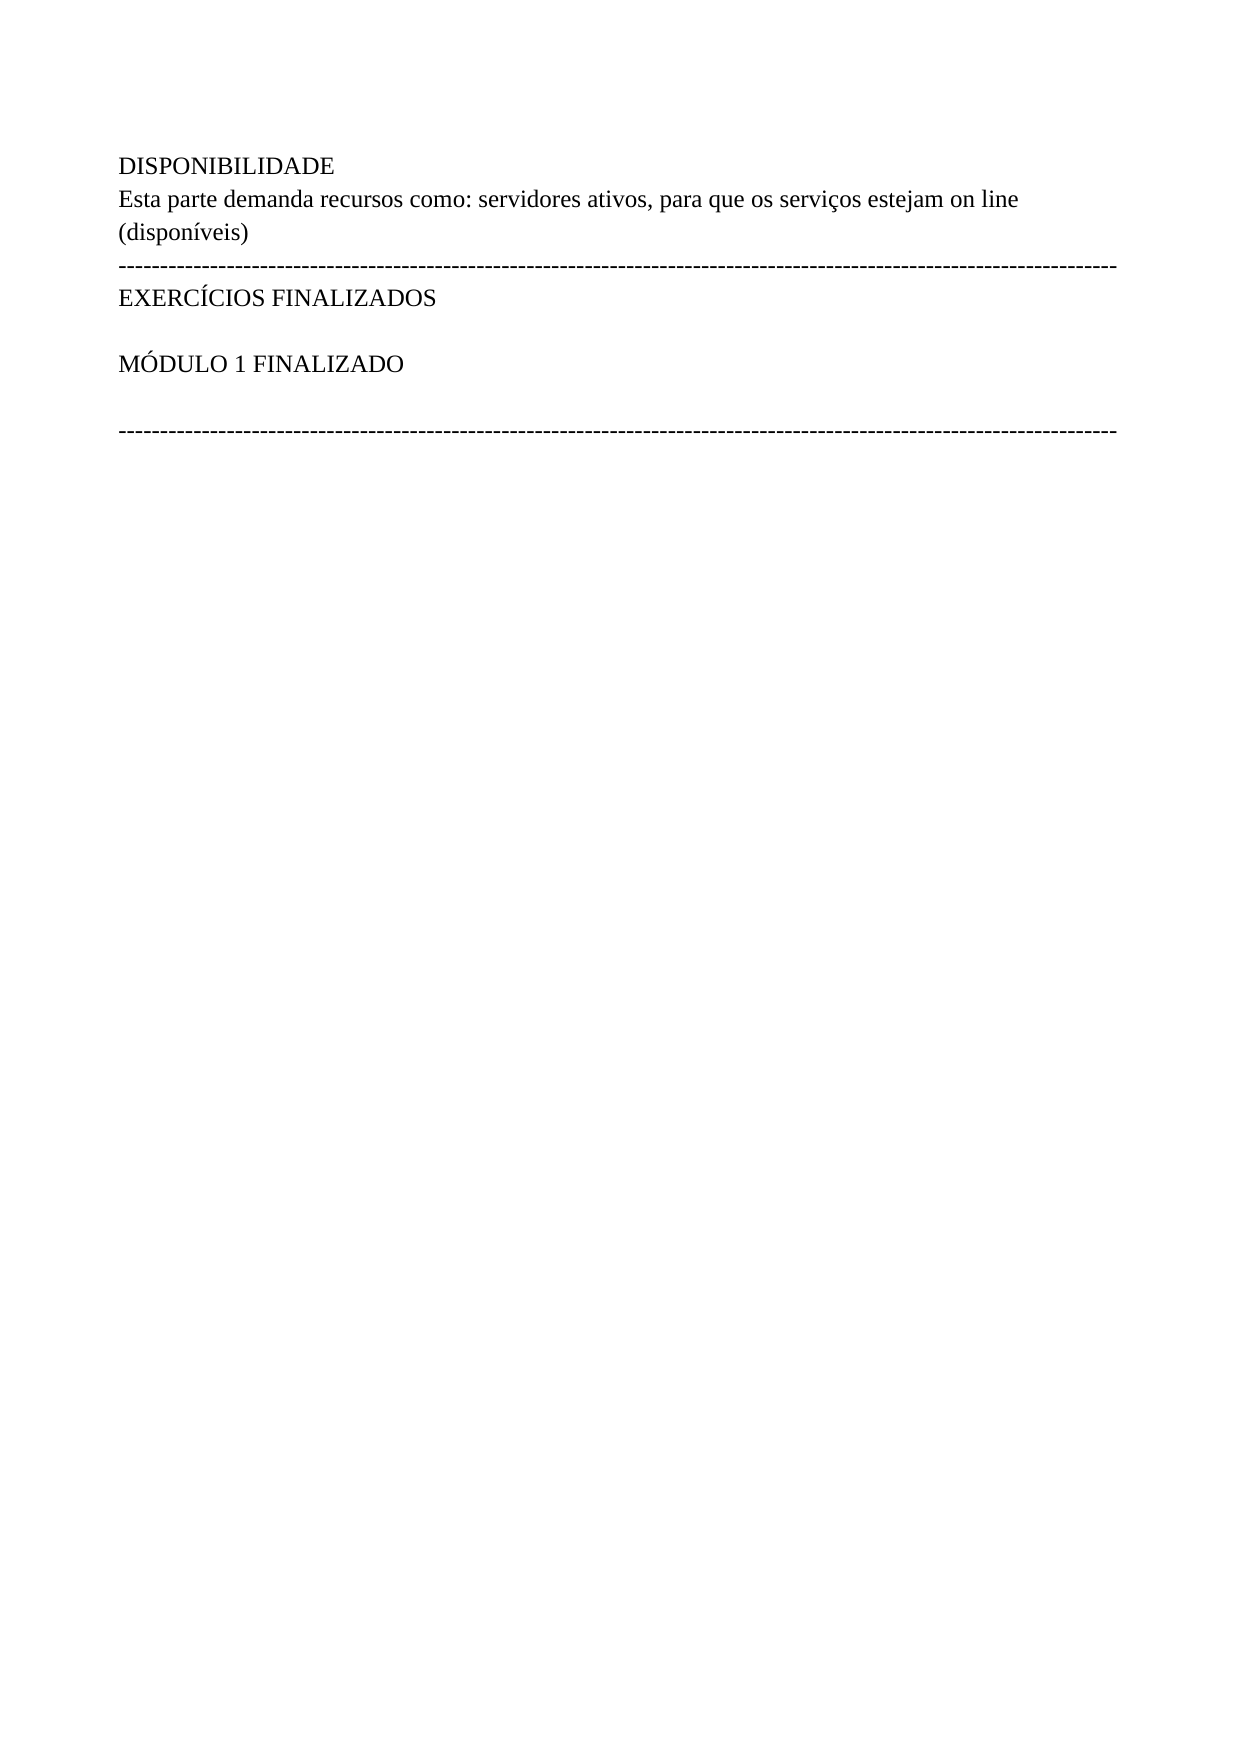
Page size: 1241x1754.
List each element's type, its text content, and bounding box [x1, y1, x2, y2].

text Esta parte demanda recursos como: servidores ativos, para que os serviços estejam on line (disponíveis) [118, 184, 1122, 246]
text ------------------------------------------------------------------------------------------------------------------------ [118, 415, 1122, 444]
text MÓDULO 1 FINALIZADO [118, 349, 1122, 378]
text EXERCÍCIOS FINALIZADOS [118, 283, 1122, 312]
text DISPONIBILIDADE [118, 151, 1122, 180]
text ------------------------------------------------------------------------------------------------------------------------ [118, 250, 1122, 279]
